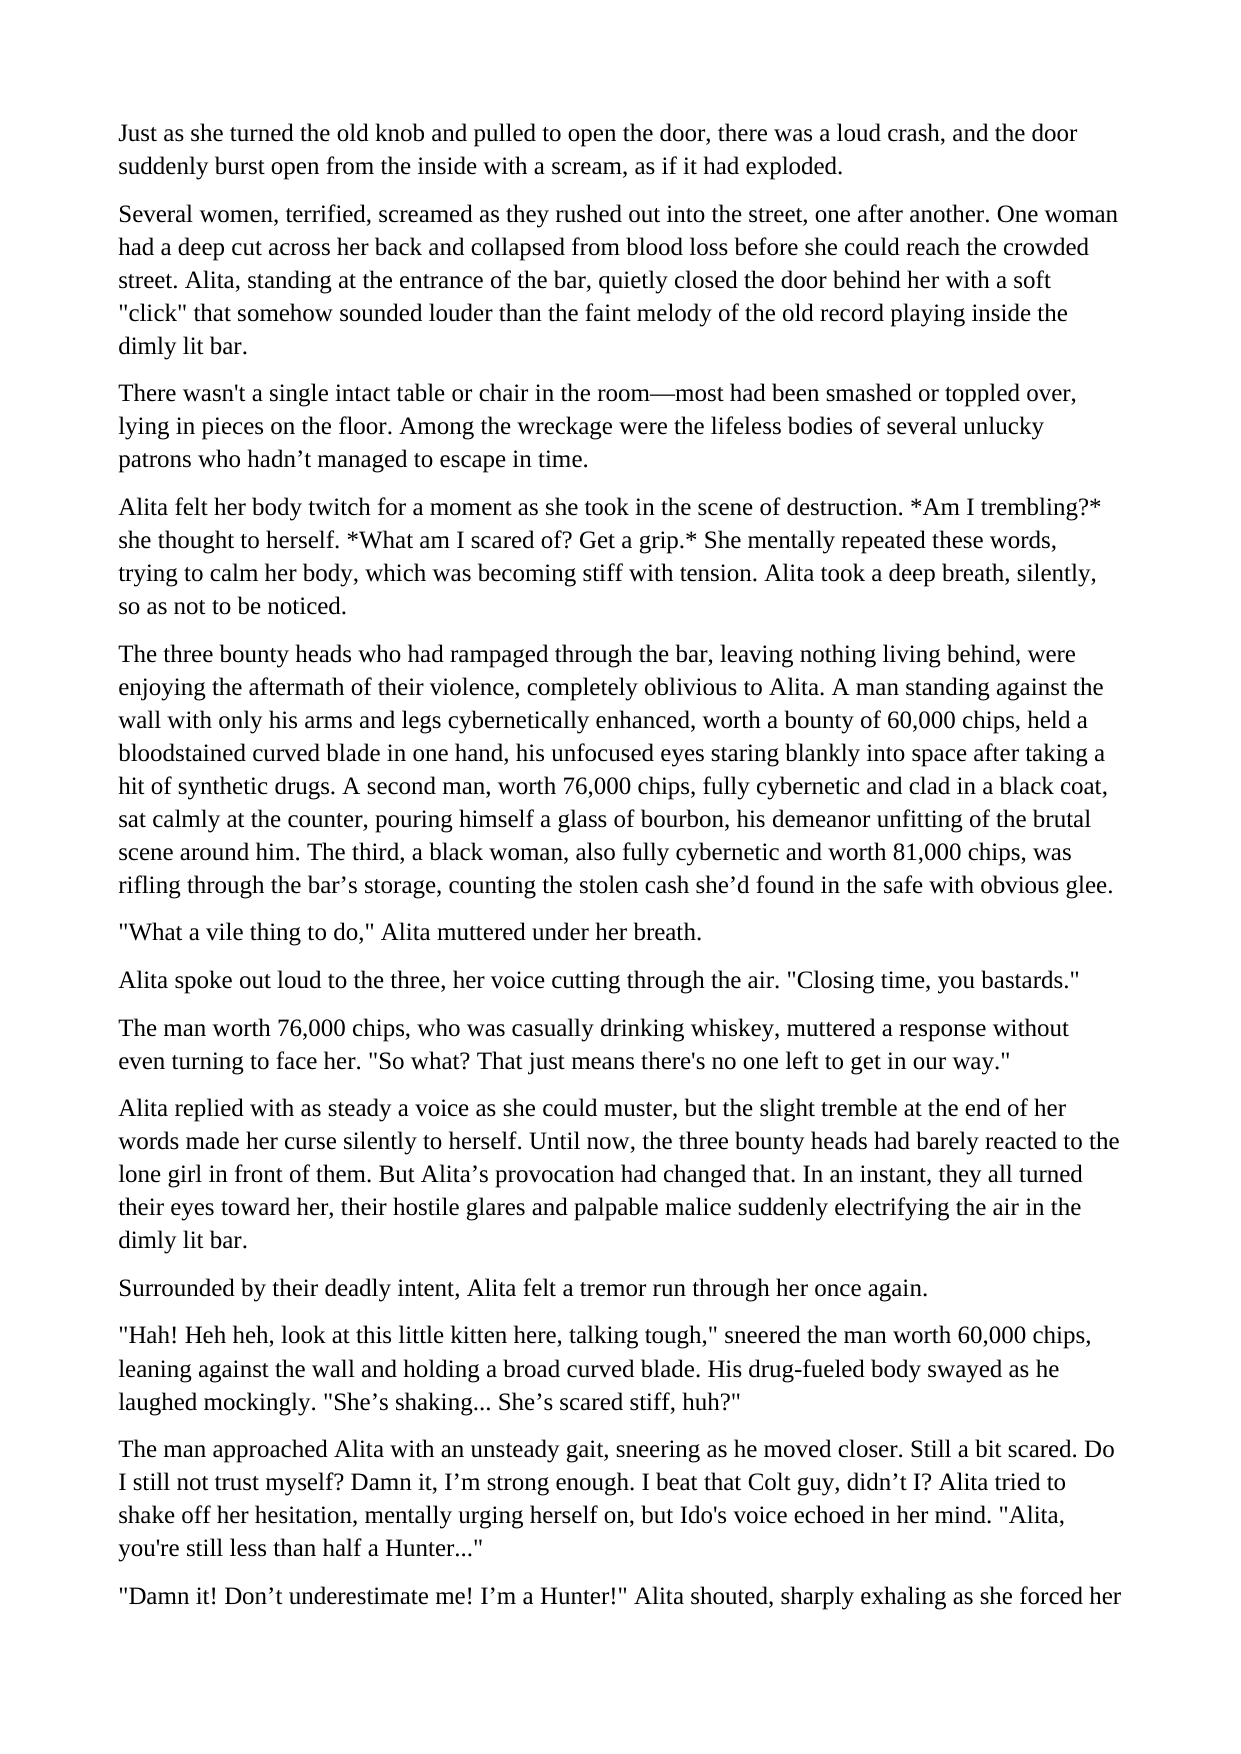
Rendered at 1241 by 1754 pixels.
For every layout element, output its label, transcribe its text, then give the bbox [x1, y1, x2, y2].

text There wasn't a single intact table or chair in the room—most had been smashed or toppled over, lying in pieces on the floor. Among the wreckage were the lifeless bodies of several unlucky patrons who hadn’t managed to escape in time. [118, 378, 1122, 473]
text Just as she turned the old knob and pulled to open the door, there was a loud crash, and the door suddenly burst open from the inside with a scream, as if it had exploded. [118, 118, 1122, 180]
text "Hah! Heh heh, look at this little kitten here, talking tough," sneered the man worth 60,000 chips, leaning against the wall and holding a broad curved blade. His drug-fueled body swayed as he laughed mockingly. "She’s shaking... She’s scared stiff, huh?" [118, 1321, 1122, 1415]
text "What a vile thing to do," Alita muttered under her breath. [118, 917, 1122, 946]
text Alita felt her body twitch for a moment as she took in the scene of destruction. *Am I trembling?* she thought to herself. *What am I scared of? Get a grip.* She mentally repeated these words, trying to calm her body, which was becoming stiff with tension. Alita took a deep breath, silently, so as not to be noticed. [118, 492, 1122, 620]
text Surrounded by their deadly intent, Alita felt a tremor run through her once again. [118, 1273, 1122, 1302]
text The man worth 76,000 chips, who was casually drinking whiskey, muttered a response without even turning to face her. "So what? That just means there's no one left to get in our way." [118, 1013, 1122, 1074]
text Alita replied with as steady a voice as she could muster, but the slight tremble at the end of her words made her curse silently to herself. Until now, the three bounty heads had barely reacted to the lone girl in front of them. But Alita’s provocation had changed that. In an instant, they all turned their eyes toward her, their hostile glares and palpable malice suddenly electrifying the air in the dimly lit bar. [118, 1093, 1122, 1254]
text Several women, terrified, screamed as they rushed out into the street, one after another. One woman had a deep cut across her back and collapsed from blood loss before she could reach the crowded street. Alita, standing at the entrance of the bar, quietly closed the door behind her with a soft "click" that somehow sounded louder than the faint melody of the old record playing inside the dimly lit bar. [118, 199, 1122, 359]
text "Damn it! Don’t underestimate me! I’m a Hunter!" Alita shouted, sharply exhaling as she forced her [118, 1581, 1122, 1610]
text The three bounty heads who had rampaged through the bar, leaving nothing living behind, were enjoying the aftermath of their violence, completely oblivious to Alita. A man standing against the wall with only his arms and legs cybernetically enhanced, worth a bounty of 60,000 chips, held a bloodstained curved blade in one hand, his unfocused eyes staring blankly into space after taking a hit of synthetic drugs. A second man, worth 76,000 chips, fully cybernetic and clad in a black coat, sat calmly at the counter, pouring himself a glass of bourbon, his demeanor unfitting of the brutal scene around him. The third, a black woman, also fully cybernetic and worth 81,000 chips, was rifling through the bar’s storage, counting the stolen cash she’d found in the safe with obvious glee. [118, 639, 1122, 899]
text Alita spoke out loud to the three, her voice cutting through the air. "Closing time, you bastards." [118, 965, 1122, 994]
text The man approached Alita with an unsteady gait, sneering as he moved closer. Still a bit scared. Do I still not trust myself? Damn it, I’m strong enough. I beat that Colt guy, didn’t I? Alita tried to shake off her hesitation, mentally urging herself on, but Ido's voice echoed in her mind. "Alita, you're still less than half a Hunter..." [118, 1434, 1122, 1562]
